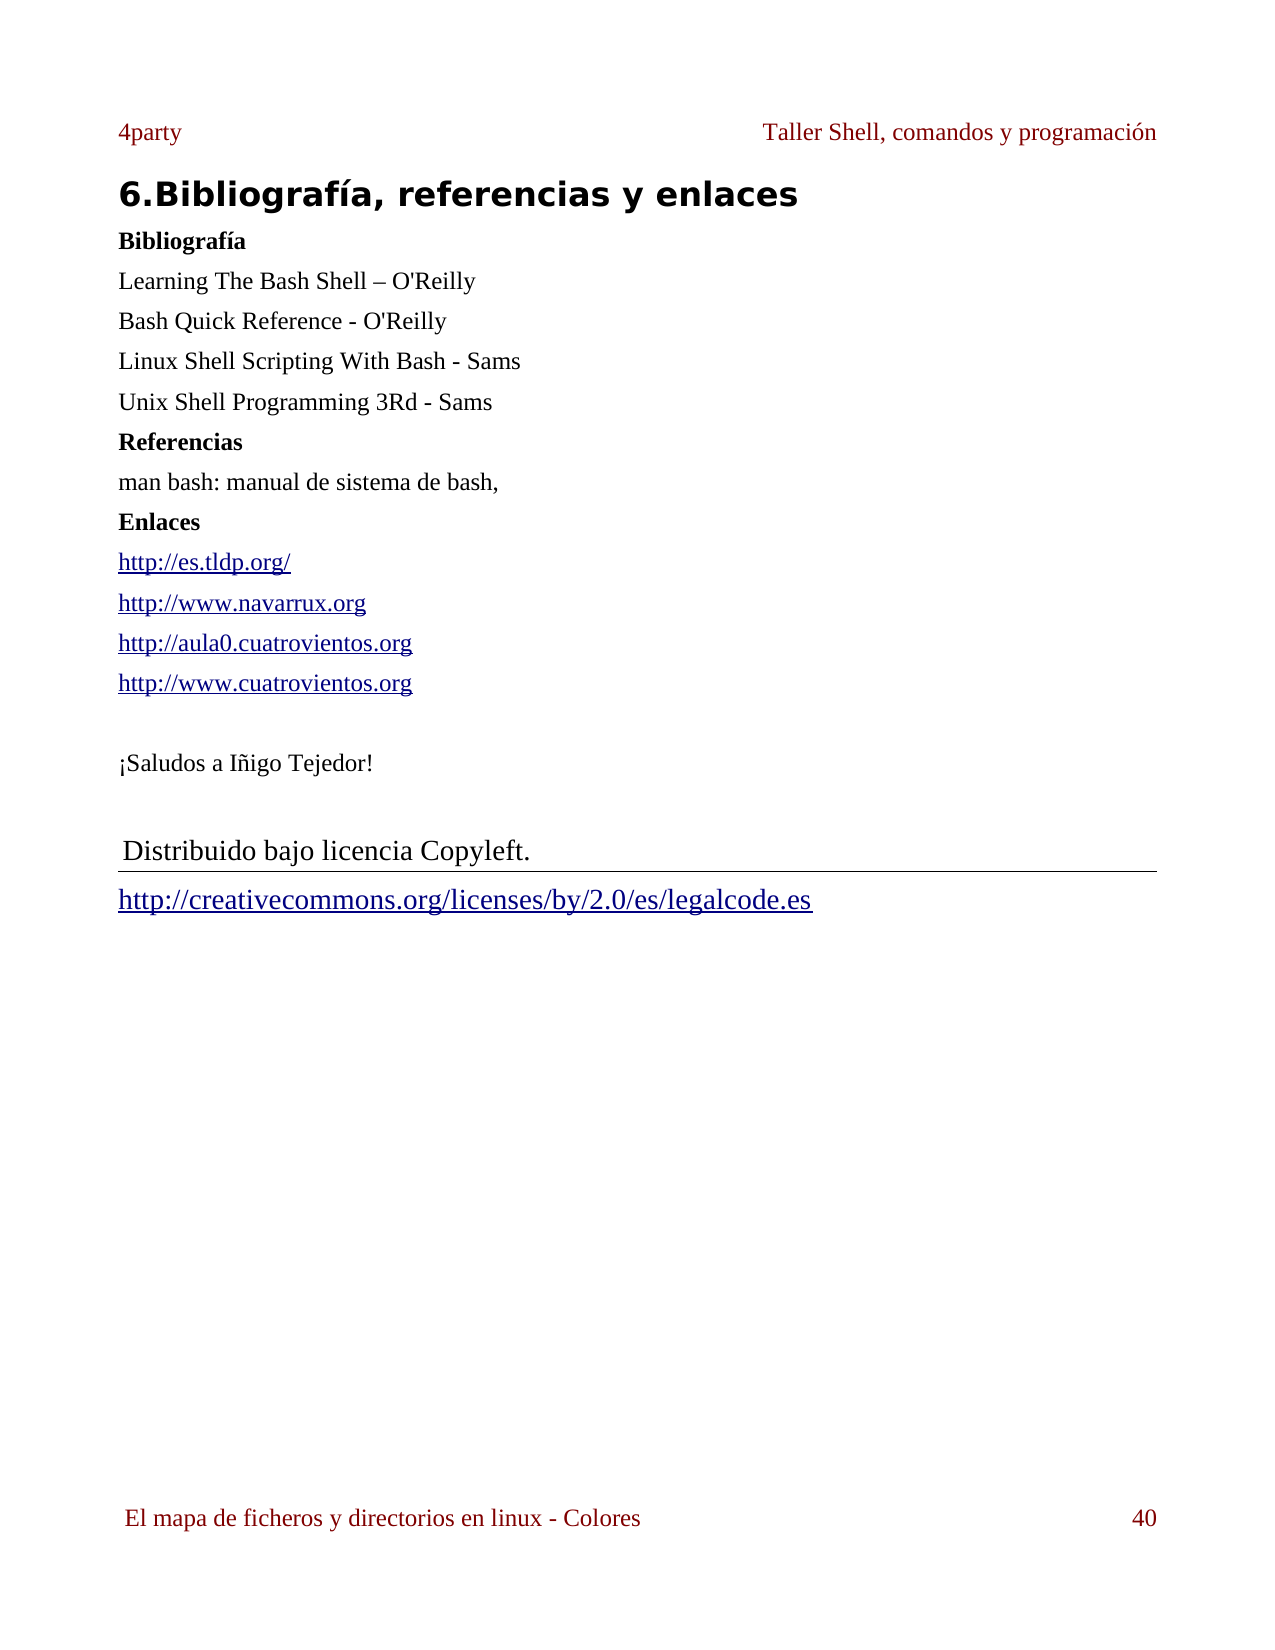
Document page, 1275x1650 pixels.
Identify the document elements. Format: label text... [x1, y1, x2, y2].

text Bibliografía [118, 227, 1157, 254]
text ¡Saludos a Iñigo Tejedor! [118, 749, 1157, 777]
text Linux Shell Scripting With Bash - Sams [118, 347, 1157, 375]
text http://creativecommons.org/licenses/by/2.0/es/legalcode.es [118, 883, 1157, 916]
text Enlaces [118, 508, 1157, 536]
text Unix Shell Programming 3Rd - Sams [118, 388, 1157, 415]
text http://www.navarrux.org [118, 589, 1157, 616]
text Distribuido bajo licencia Copyleft. [118, 830, 1157, 871]
text Bash Quick Reference - O'Reilly [118, 307, 1157, 335]
text Learning The Bash Shell – O'Reilly [118, 267, 1157, 295]
text http://aula0.cuatrovientos.org [118, 629, 1157, 657]
text http://es.tldp.org/ [118, 548, 1157, 576]
subtitle Bibliografía, referencias y enlaces [118, 175, 1157, 214]
text Referencias [118, 428, 1157, 456]
text http://www.cuatrovientos.org [118, 669, 1157, 697]
text man bash: manual de sistema de bash, [118, 468, 1157, 496]
